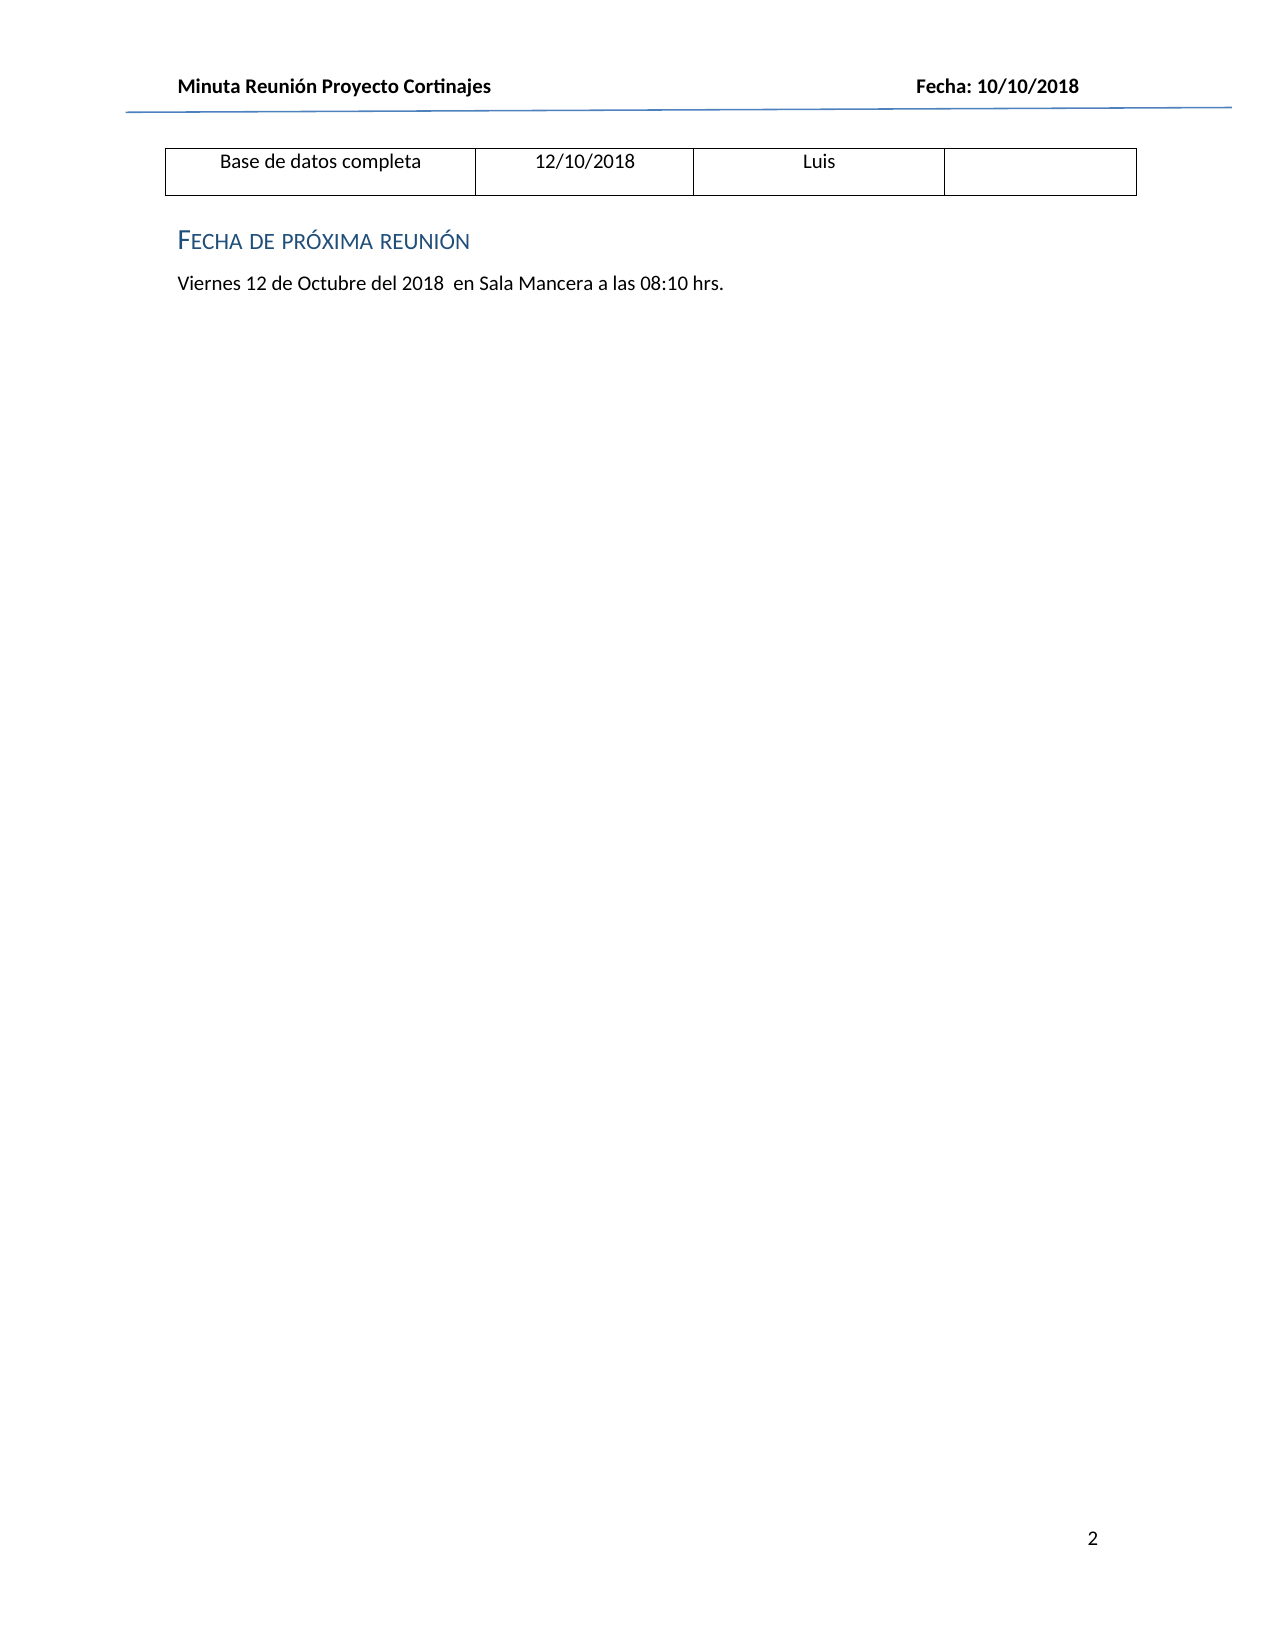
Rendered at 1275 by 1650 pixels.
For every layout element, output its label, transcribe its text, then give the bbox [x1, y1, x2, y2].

table_cell [945, 149, 1136, 195]
text Viernes 12 de Octubre del 2018 en Sala Mancera a las 08:10 hrs. [177, 270, 1098, 296]
subtitle Fecha de próxima reunión [177, 221, 1098, 257]
table_cell Luis [694, 149, 944, 195]
table_cell 12/10/2018 [476, 149, 693, 195]
table_cell Base de datos completa [166, 149, 475, 195]
